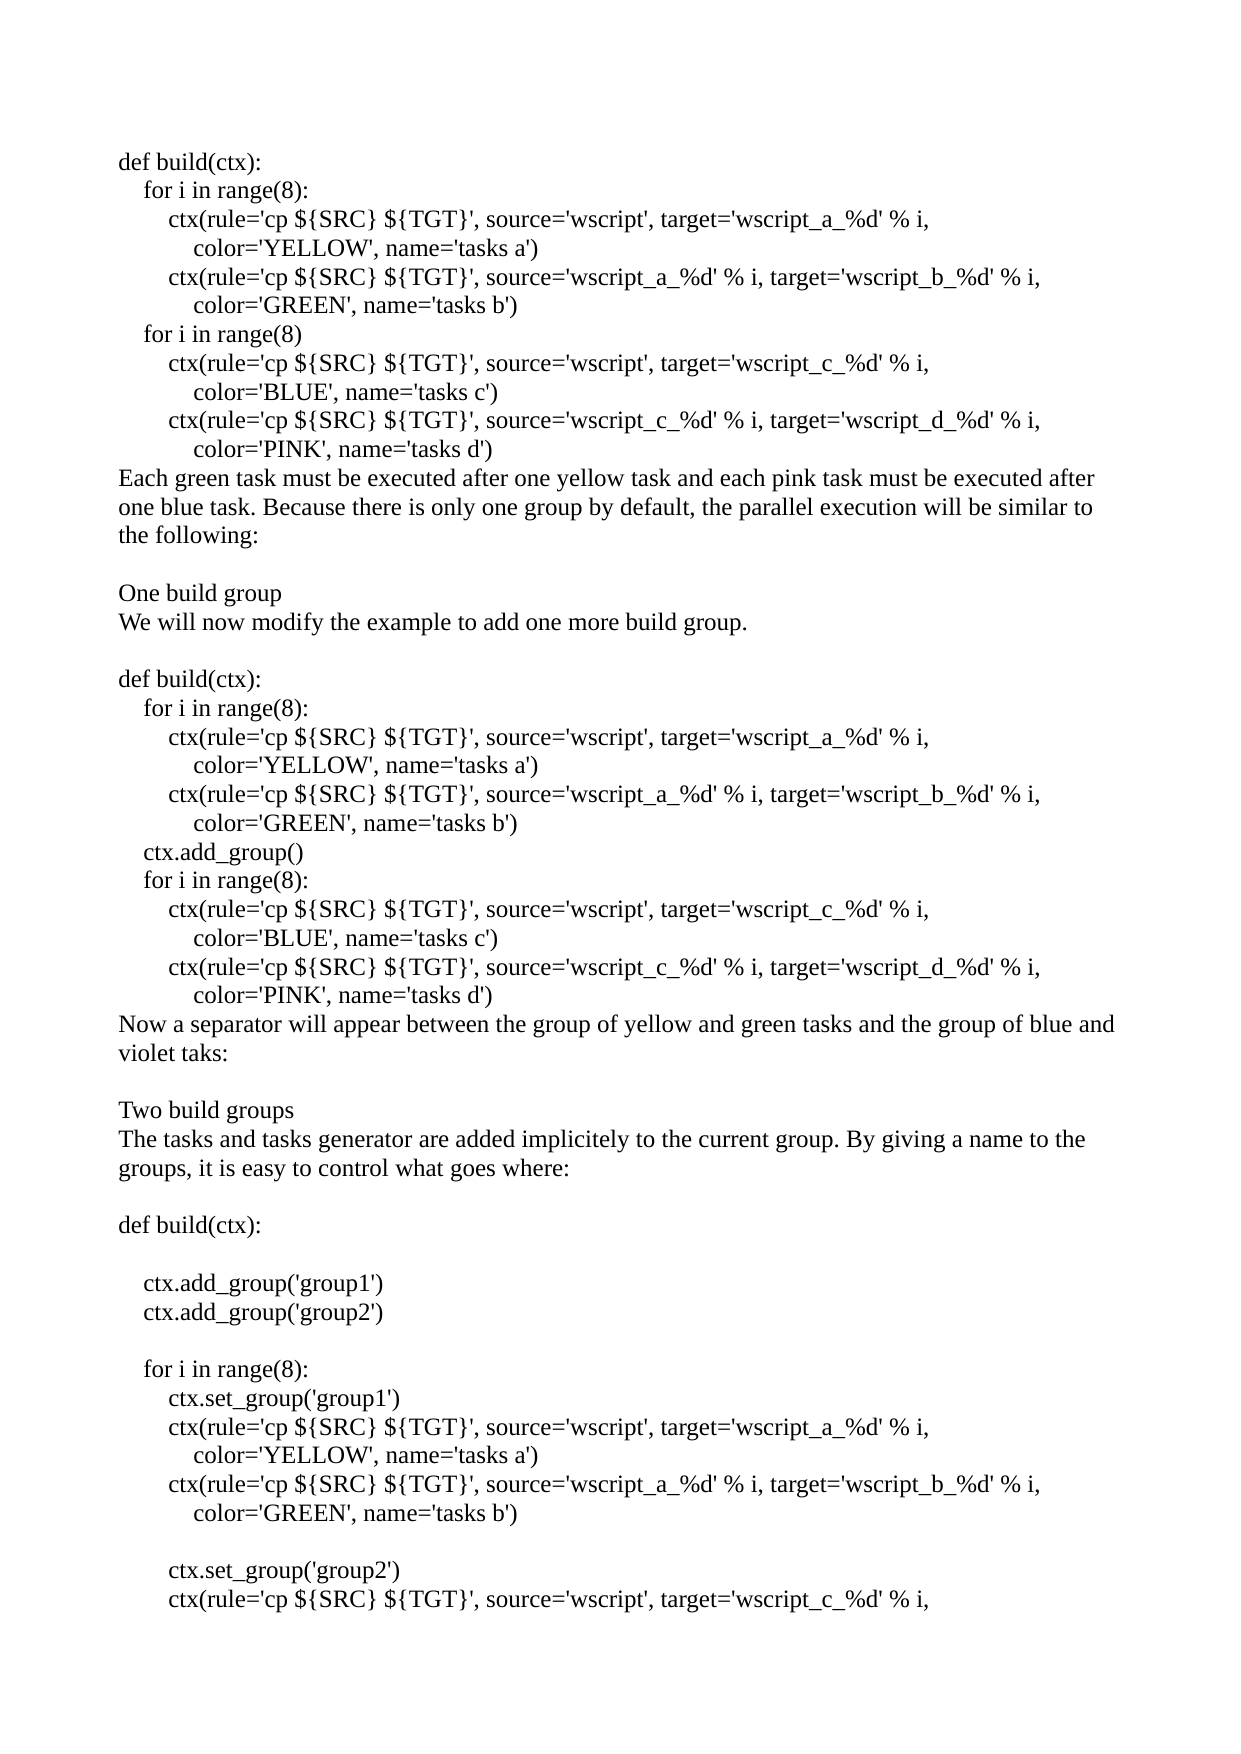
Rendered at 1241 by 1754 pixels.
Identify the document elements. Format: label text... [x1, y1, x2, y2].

text for i in range(8): [118, 693, 1122, 722]
text def build(ctx): [118, 1211, 1122, 1239]
text ctx(rule='cp ${SRC} ${TGT}', source='wscript_a_%d' % i, target='wscript_b_%d' % i, [118, 262, 1122, 291]
text ctx(rule='cp ${SRC} ${TGT}', source='wscript', target='wscript_c_%d' % i, [118, 1584, 1122, 1613]
text ctx.add_group('group1') [118, 1268, 1122, 1297]
text One build group [118, 578, 1122, 607]
text color='PINK', name='tasks d') [118, 434, 1122, 463]
text ctx.add_group('group2') [118, 1297, 1122, 1326]
text for i in range(8): [118, 866, 1122, 894]
text color='PINK', name='tasks d') [118, 981, 1122, 1009]
text def build(ctx): [118, 147, 1122, 176]
text color='YELLOW', name='tasks a') [118, 1441, 1122, 1469]
text ctx(rule='cp ${SRC} ${TGT}', source='wscript_c_%d' % i, target='wscript_d_%d' % i, [118, 406, 1122, 434]
text ctx(rule='cp ${SRC} ${TGT}', source='wscript', target='wscript_a_%d' % i, [118, 1412, 1122, 1441]
text for i in range(8): [118, 176, 1122, 204]
text Now a separator will appear between the group of yellow and green tasks and the group of blue and violet taks: [118, 1009, 1122, 1067]
text Each green task must be executed after one yellow task and each pink task must be executed after one blue task. Because there is only one group by default, the parallel execution will be similar to the following: [118, 463, 1122, 549]
text ctx.set_group('group1') [118, 1383, 1122, 1412]
text ctx(rule='cp ${SRC} ${TGT}', source='wscript_a_%d' % i, target='wscript_b_%d' % i, [118, 779, 1122, 808]
text ctx.add_group() [118, 837, 1122, 866]
text color='BLUE', name='tasks c') [118, 923, 1122, 952]
text We will now modify the example to add one more build group. [118, 607, 1122, 636]
text The tasks and tasks generator are added implicitely to the current group. By giving a name to the groups, it is easy to control what goes where: [118, 1124, 1122, 1182]
text color='GREEN', name='tasks b') [118, 1498, 1122, 1527]
text ctx(rule='cp ${SRC} ${TGT}', source='wscript_c_%d' % i, target='wscript_d_%d' % i, [118, 952, 1122, 981]
text color='GREEN', name='tasks b') [118, 291, 1122, 319]
text Two build groups [118, 1096, 1122, 1124]
text ctx.set_group('group2') [118, 1556, 1122, 1584]
text def build(ctx): [118, 664, 1122, 693]
text for i in range(8) [118, 319, 1122, 348]
text ctx(rule='cp ${SRC} ${TGT}', source='wscript', target='wscript_c_%d' % i, [118, 894, 1122, 923]
text color='YELLOW', name='tasks a') [118, 751, 1122, 779]
text ctx(rule='cp ${SRC} ${TGT}', source='wscript', target='wscript_a_%d' % i, [118, 204, 1122, 233]
text ctx(rule='cp ${SRC} ${TGT}', source='wscript_a_%d' % i, target='wscript_b_%d' % i, [118, 1469, 1122, 1498]
text ctx(rule='cp ${SRC} ${TGT}', source='wscript', target='wscript_c_%d' % i, [118, 348, 1122, 377]
text ctx(rule='cp ${SRC} ${TGT}', source='wscript', target='wscript_a_%d' % i, [118, 722, 1122, 751]
text for i in range(8): [118, 1354, 1122, 1383]
text color='YELLOW', name='tasks a') [118, 233, 1122, 262]
text color='GREEN', name='tasks b') [118, 808, 1122, 837]
text color='BLUE', name='tasks c') [118, 377, 1122, 406]
